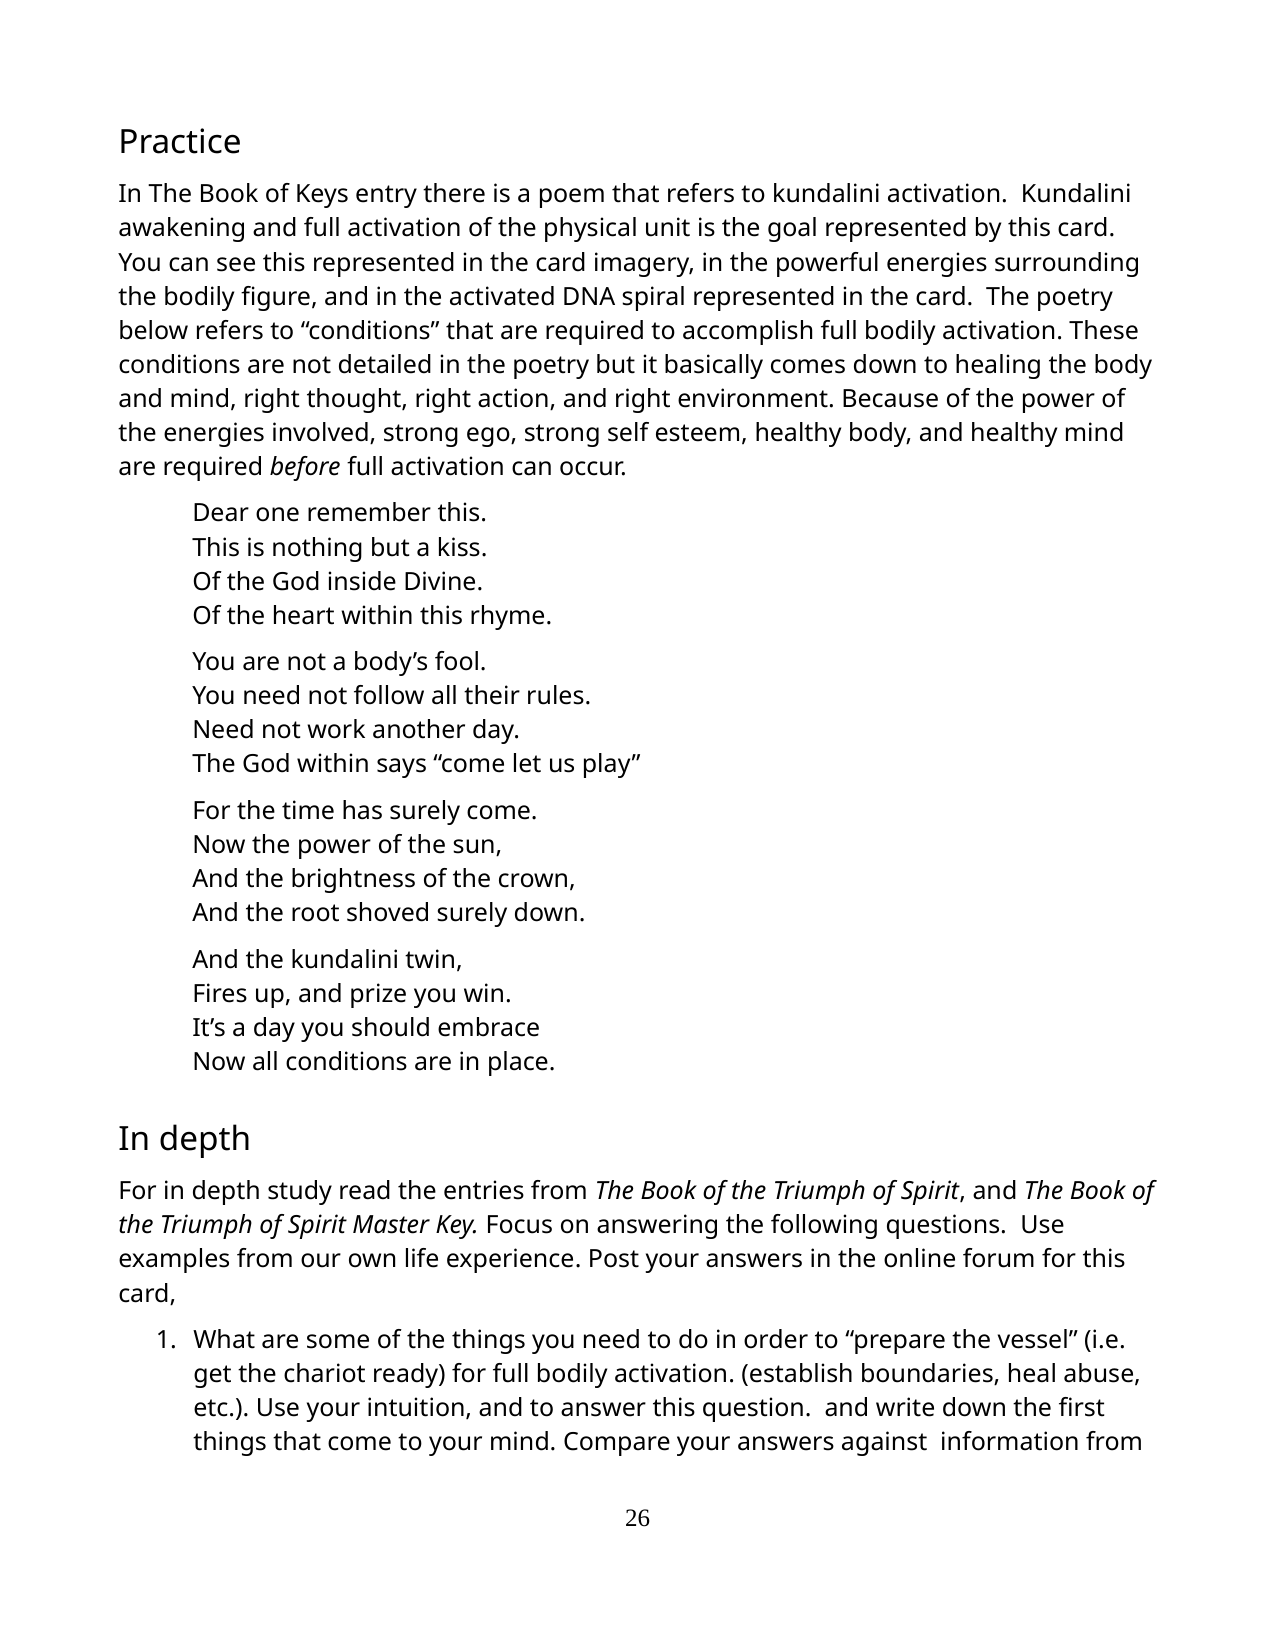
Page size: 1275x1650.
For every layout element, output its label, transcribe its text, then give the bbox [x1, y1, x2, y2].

text You are not a body’s fool. You need not follow all their rules. Need not work another day. The God within says “come let us play” [192, 644, 1157, 780]
subtitle In depth [118, 1115, 1157, 1161]
text For the time has surely come. Now the power of the sun, And the brightness of the crown, And the root shoved surely down. [192, 793, 1157, 929]
text In The Book of Keys entry there is a poem that refers to kundalini activation. Kundalini awakening and full activation of the physical unit is the goal represented by this card. You can see this represented in the card imagery, in the powerful energies surrounding the bodily figure, and in the activated DNA spiral represented in the card. The poetry below refers to “conditions” that are required to accomplish full bodily activation. These conditions are not detailed in the poetry but it basically comes down to healing the body and mind, right thought, right action, and right environment. Because of the power of the energies involved, strong ego, strong self esteem, healthy body, and healthy mind are required before full activation can occur. [118, 176, 1157, 483]
text And the kundalini twin, Fires up, and prize you win. It’s a day you should embrace Now all conditions are in place. [192, 941, 1157, 1078]
text For in depth study read the entries from The Book of the Triumph of Spirit, and The Book of the Triumph of Spirit Master Key. Focus on answering the following questions. Use examples from our own life experience. Post your answers in the online forum for this card, [118, 1173, 1157, 1309]
list What are some of the things you need to do in order to “prepare the vessel” (i.e. get the chariot ready) for full bodily activation. (establish boundaries, heal abuse, etc.). Use your intuition, and to answer this question. and write down the first things that come to your mind. Compare your answers against information from [156, 1322, 1157, 1458]
text Dear one remember this. This is nothing but a kiss. Of the God inside Divine. Of the heart within this rhyme. [192, 495, 1157, 631]
subtitle Practice [118, 118, 1157, 163]
